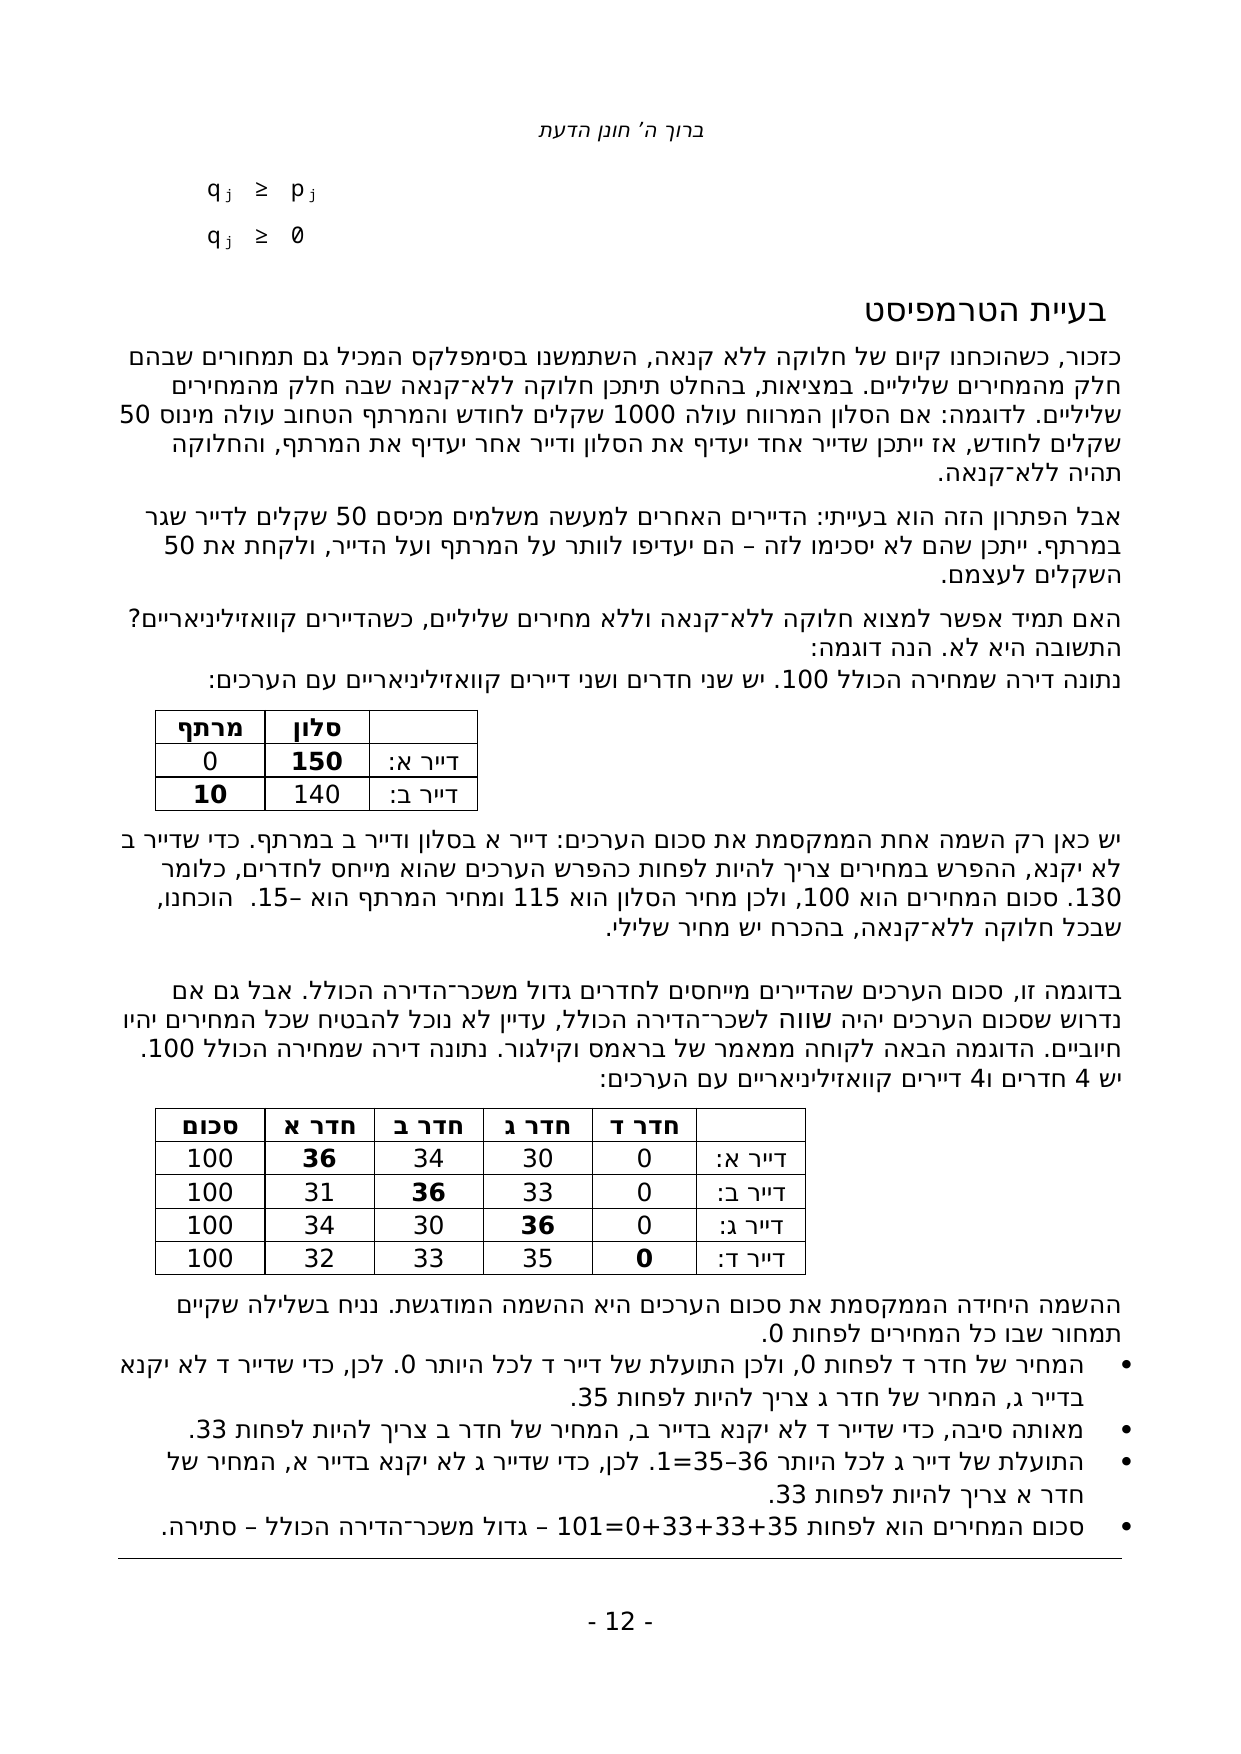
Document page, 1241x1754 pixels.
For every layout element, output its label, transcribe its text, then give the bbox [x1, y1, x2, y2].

table_cell 100 [156, 1242, 264, 1274]
table_cell דייר ג: [697, 1209, 805, 1241]
table_header מרתף [156, 711, 264, 743]
table_cell 35 [484, 1242, 592, 1274]
table_cell 0 [593, 1209, 696, 1241]
list סכום המחירים הוא לפחות 0+33+33+35=101 – גדול משכר־הדירה הכולל – סתירה. [118, 1509, 1122, 1542]
table_cell 0 [593, 1175, 696, 1207]
table_cell 100 [156, 1175, 264, 1207]
table_cell 0 [156, 744, 264, 776]
table_cell דייר ד: [697, 1242, 805, 1274]
table_cell 30 [484, 1142, 592, 1174]
table_header חדר ד [593, 1109, 696, 1141]
table_header חדר א [266, 1109, 374, 1141]
table_cell 140 [266, 778, 369, 810]
table_cell 0 [593, 1142, 696, 1174]
text qj ≥ 0 [207, 219, 1122, 250]
text האם תמיד אפשר למצוא חלוקה ללא־קנאה וללא מחירים שליליים, כשהדיירים קוואזיליניאריים? התשובה היא לא. הנה דוגמה: [118, 604, 1122, 663]
table_cell 34 [375, 1142, 483, 1174]
list המחיר של חדר ד לפחות 0, ולכן התועלת של דייר ד לכל היותר 0. לכן, כדי שדייר ד לא יקנא בדייר ג, המחיר של חדר ג צריך להיות לפחות 35. [118, 1348, 1122, 1413]
text כזכור, כשהוכחנו קיום של חלוקה ללא קנאה, השתמשנו בסימפלקס המכיל גם תמחורים שבהם חלק מהמחירים שליליים. במציאות, בהחלט תיתכן חלוקה ללא־קנאה שבה חלק מהמחירים שליליים. לדוגמה: אם הסלון המרווח עולה 1000 שקלים לחודש והמרתף הטחוב עולה מינוס 50 שקלים לחודש, אז ייתכן שדייר אחד יעדיף את הסלון ודייר אחר יעדיף את המרתף, והחלוקה תהיה ללא־קנאה. [118, 342, 1122, 488]
table_header סכום [156, 1109, 264, 1141]
table_cell 33 [484, 1175, 592, 1207]
table_cell 32 [266, 1242, 374, 1274]
table_cell דייר א: [697, 1142, 805, 1174]
table_header [697, 1109, 805, 1141]
table_cell דייר א: [370, 744, 477, 776]
table_cell 33 [375, 1242, 483, 1274]
table_cell 0 [593, 1242, 696, 1274]
list מאותה סיבה, כדי שדייר ד לא יקנא בדייר ב, המחיר של חדר ב צריך להיות לפחות 33. [118, 1413, 1122, 1445]
table_header [370, 711, 477, 743]
table_cell 100 [156, 1209, 264, 1241]
table_cell 100 [156, 1142, 264, 1174]
table_cell דייר ב: [370, 778, 477, 810]
table_header חדר ג [484, 1109, 592, 1141]
text בדוגמה זו, סכום הערכים שהדיירים מייחסים לחדרים גדול משכר־הדירה הכולל. אבל גם אם נדרוש שסכום הערכים יהיה שווה לשכר־הדירה הכולל, עדיין לא נוכל להבטיח שכל המחירים יהיו חיוביים. הדוגמה הבאה לקוחה ממאמר של בראמס וקילגור. נתונה דירה שמחירה הכולל 100. יש 4 חדרים ו4 דיירים קוואזיליניאריים עם הערכים: [118, 976, 1122, 1093]
table_cell 34 [266, 1209, 374, 1241]
table_cell 10 [156, 778, 264, 810]
text ההשמה היחידה הממקסמת את סכום הערכים היא ההשמה המודגשת. נניח בשלילה שקיים תמחור שבו כל המחירים לפחות 0. [118, 1290, 1122, 1348]
text אבל הפתרון הזה הוא בעייתי: הדיירים האחרים למעשה משלמים מכיסם 50 שקלים לדייר שגר במרתף. ייתכן שהם לא יסכימו לזה – הם יעדיפו לוותר על המרתף ועל הדייר, ולקחת את 50 השקלים לעצמם. [118, 502, 1122, 590]
table_cell 31 [266, 1175, 374, 1207]
table_cell 30 [375, 1209, 483, 1241]
list התועלת של דייר ג לכל היותר 36–35=1. לכן, כדי שדייר ג לא יקנא בדייר א, המחיר של חדר א צריך להיות לפחות 33. [118, 1445, 1122, 1509]
table_cell 36 [375, 1175, 483, 1207]
subtitle בעיית הטרמפיסט [118, 291, 1107, 329]
text qj ≥ pj [207, 172, 1122, 203]
table_cell 150 [266, 744, 369, 776]
text יש כאן רק השמה אחת הממקסמת את סכום הערכים: דייר א בסלון ודייר ב במרתף. כדי שדייר ב לא יקנא, ההפרש במחירים צריך להיות לפחות כהפרש הערכים שהוא מייחס לחדרים, כלומר 130. סכום המחירים הוא 100, ולכן מחיר הסלון הוא 115 ומחיר המרתף הוא –15. הוכחנו, שבכל חלוקה ללא־קנאה, בהכרח יש מחיר שלילי. [118, 825, 1122, 942]
table_header חדר ב [375, 1109, 483, 1141]
table_cell 36 [484, 1209, 592, 1241]
text נתונה דירה שמחירה הכולל 100. יש שני חדרים ושני דיירים קוואזיליניאריים עם הערכים: [118, 663, 1122, 695]
table_cell דייר ב: [697, 1175, 805, 1207]
table_cell 36 [266, 1142, 374, 1174]
table_header סלון [266, 711, 369, 743]
